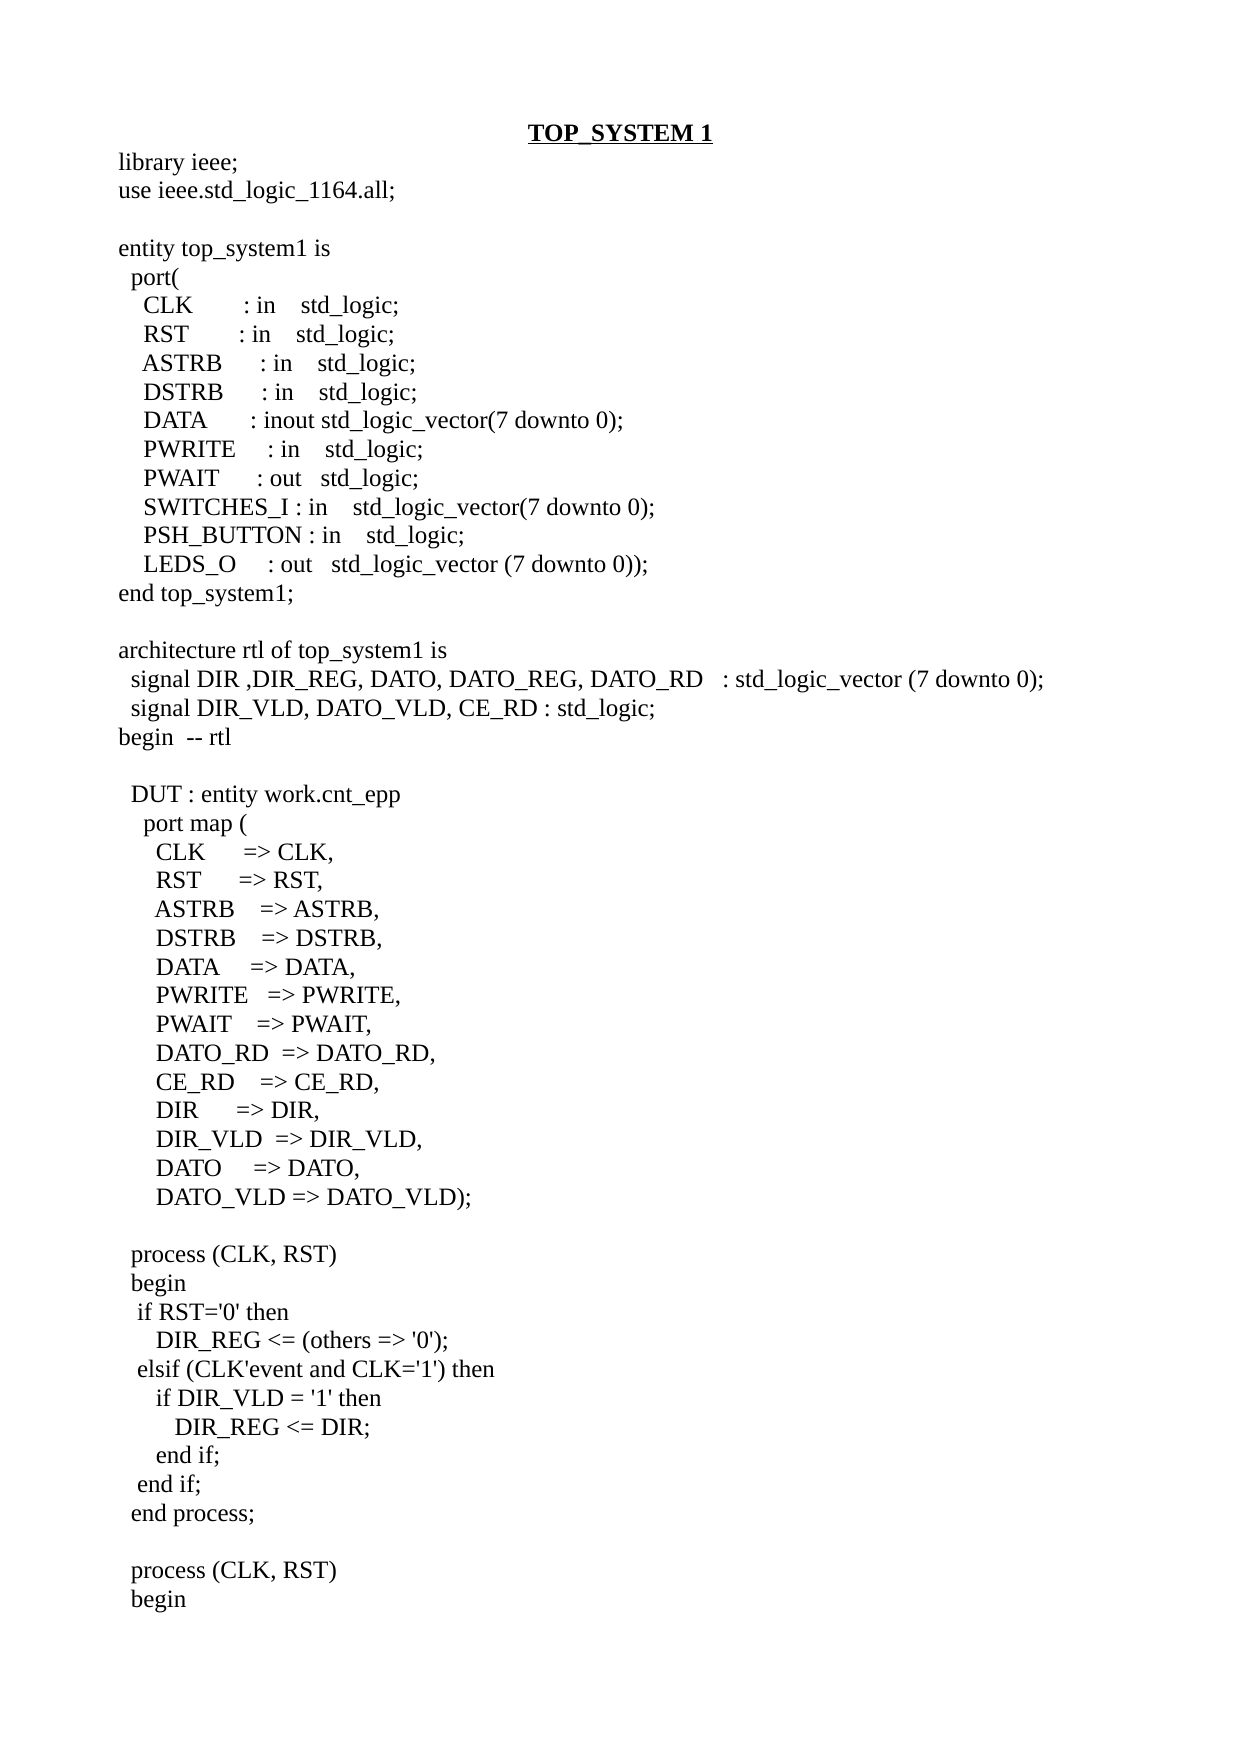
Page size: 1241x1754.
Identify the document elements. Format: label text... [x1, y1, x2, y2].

text signal DIR ,DIR_REG, DATO, DATO_REG, DATO_RD : std_logic_vector (7 downto 0); [118, 664, 1122, 693]
text entity top_system1 is [118, 233, 1122, 262]
text port( [118, 262, 1122, 291]
text PWAIT => PWAIT, [118, 1009, 1122, 1038]
text DATA => DATA, [118, 952, 1122, 981]
text begin -- rtl [118, 722, 1122, 751]
text process (CLK, RST) [118, 1556, 1122, 1584]
text signal DIR_VLD, DATO_VLD, CE_RD : std_logic; [118, 693, 1122, 722]
text RST => RST, [118, 866, 1122, 894]
text DIR_REG <= (others => '0'); [118, 1326, 1122, 1354]
text DSTRB => DSTRB, [118, 923, 1122, 952]
text ASTRB : in std_logic; [118, 348, 1122, 377]
text PWRITE : in std_logic; [118, 434, 1122, 463]
text DATA : inout std_logic_vector(7 downto 0); [118, 406, 1122, 434]
text CE_RD => CE_RD, [118, 1067, 1122, 1096]
text elsif (CLK'event and CLK='1') then [118, 1354, 1122, 1383]
text DUT : entity work.cnt_epp [118, 779, 1122, 808]
text begin [118, 1584, 1122, 1613]
text DATO => DATO, [118, 1153, 1122, 1182]
text DIR_VLD => DIR_VLD, [118, 1124, 1122, 1153]
text library ieee; [118, 147, 1122, 176]
text end top_system1; [118, 578, 1122, 607]
text end if; [118, 1441, 1122, 1469]
text process (CLK, RST) [118, 1239, 1122, 1268]
text ASTRB => ASTRB, [118, 894, 1122, 923]
text port map ( [118, 808, 1122, 837]
text PWRITE => PWRITE, [118, 981, 1122, 1009]
text LEDS_O : out std_logic_vector (7 downto 0)); [118, 549, 1122, 578]
text SWITCHES_I : in std_logic_vector(7 downto 0); [118, 492, 1122, 521]
text DIR => DIR, [118, 1096, 1122, 1124]
text architecture rtl of top_system1 is [118, 636, 1122, 664]
text TOP_SYSTEM 1 [118, 118, 1122, 147]
text end if; [118, 1469, 1122, 1498]
text PWAIT : out std_logic; [118, 463, 1122, 492]
text CLK => CLK, [118, 837, 1122, 866]
text if DIR_VLD = '1' then [118, 1383, 1122, 1412]
text DATO_VLD => DATO_VLD); [118, 1182, 1122, 1211]
text RST : in std_logic; [118, 319, 1122, 348]
text use ieee.std_logic_1164.all; [118, 176, 1122, 204]
text DATO_RD => DATO_RD, [118, 1038, 1122, 1067]
text end process; [118, 1498, 1122, 1527]
text begin [118, 1268, 1122, 1297]
text PSH_BUTTON : in std_logic; [118, 521, 1122, 549]
text DSTRB : in std_logic; [118, 377, 1122, 406]
text if RST='0' then [118, 1297, 1122, 1326]
text CLK : in std_logic; [118, 291, 1122, 319]
text DIR_REG <= DIR; [118, 1412, 1122, 1441]
